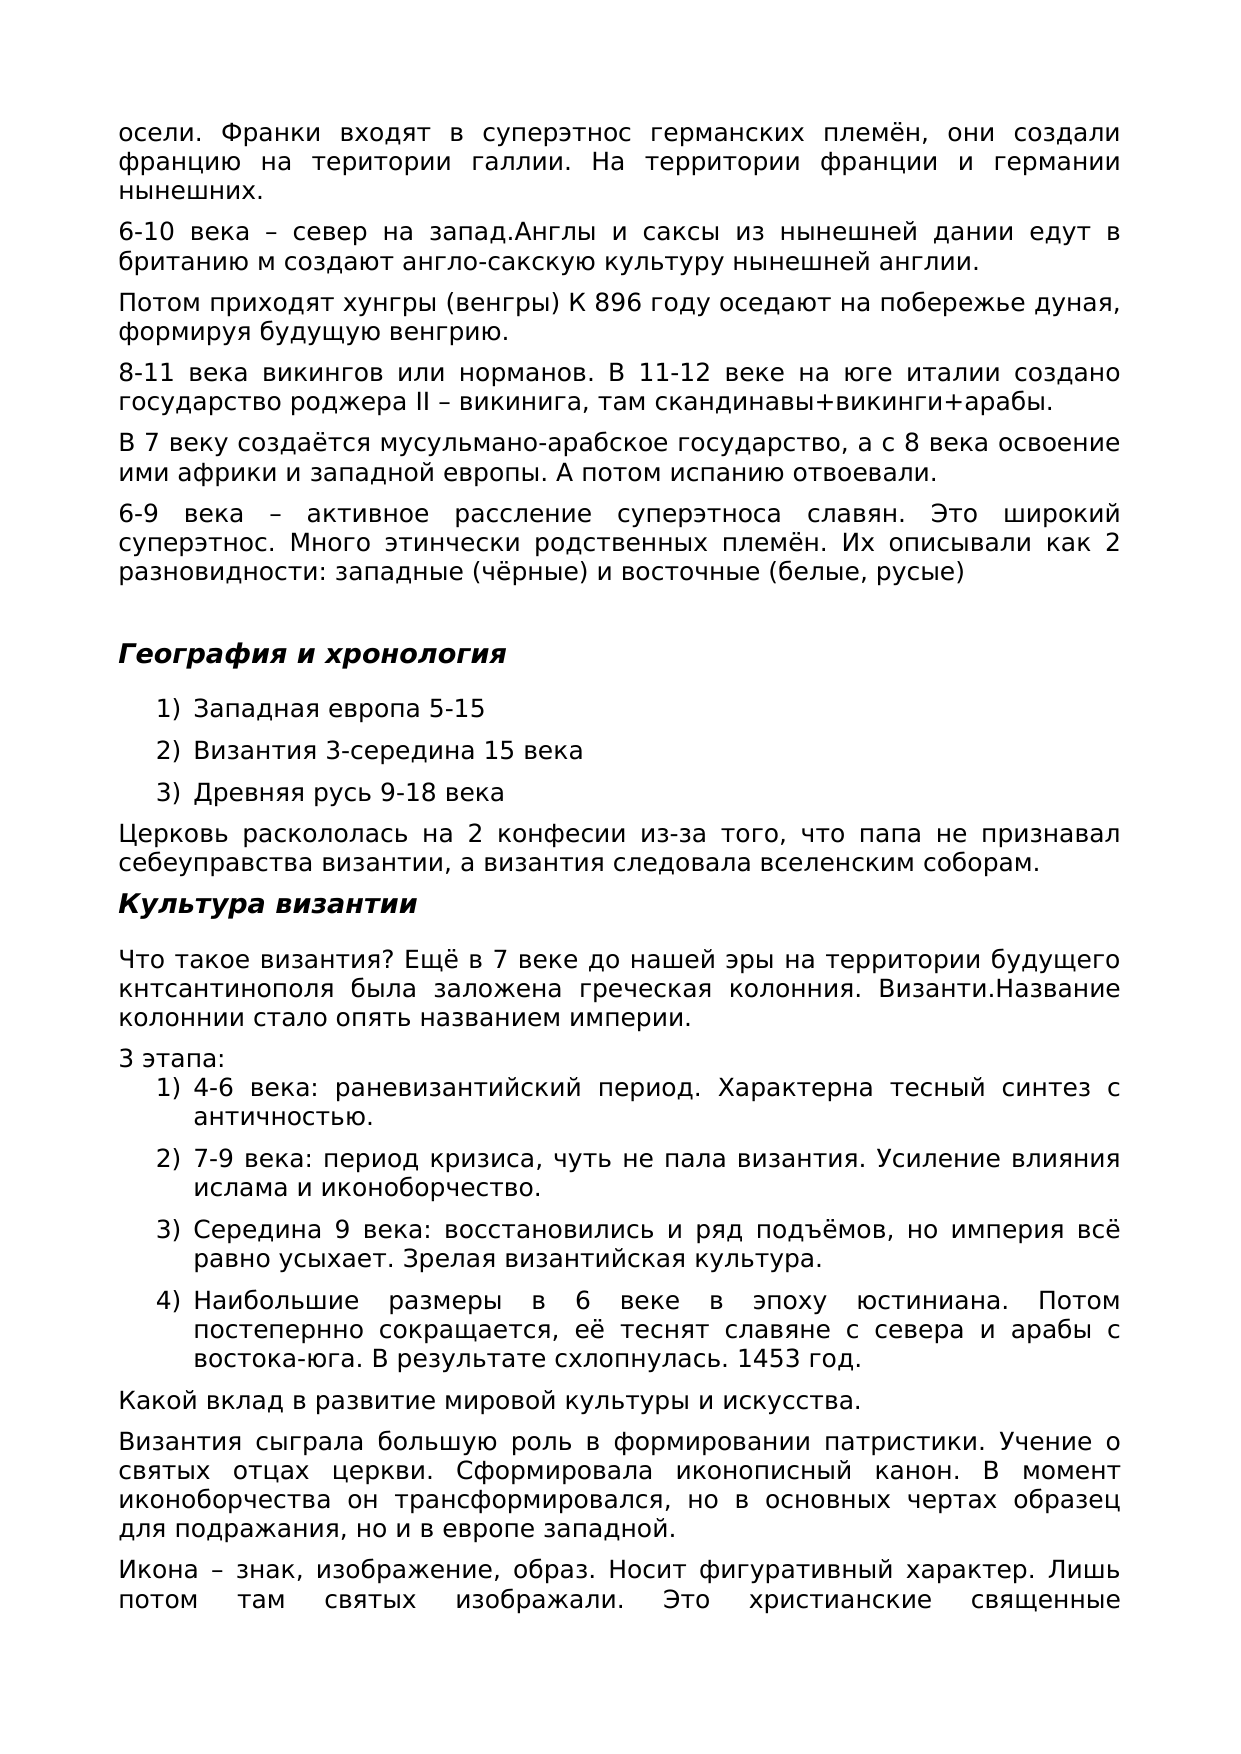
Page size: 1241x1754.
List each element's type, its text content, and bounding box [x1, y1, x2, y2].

text Какой вклад в развитие мировой культуры и искусства. [118, 1386, 1122, 1415]
list Середина 9 века: восстановились и ряд подъёмов, но империя всё равно усыхает. Зрелая византийская культура. [156, 1215, 1122, 1273]
text 6-9 века – активное рассление суперэтноса славян. Это широкий суперэтнос. Много этинчески родственных племён. Их описывали как 2 разновидности: западные (чёрные) и восточные (белые, русые) [118, 499, 1122, 586]
text 8-11 века викингов или норманов. В 11-12 веке на юге италии создано государство роджера II – викинига, там скандинавы+викинги+арабы. [118, 358, 1122, 417]
text В 7 веку создаётся мусульмано-арабское государство, а с 8 века освоение ими африки и западной европы. А потом испанию отвоевали. [118, 428, 1122, 487]
list Древняя русь 9-18 века [156, 778, 1122, 807]
text 6-10 века – север на запад.Англы и саксы из нынешней дании едут в британию м создают англо-сакскую культуру нынешней англии. [118, 218, 1122, 276]
list Западная европа 5-15 [156, 694, 1122, 724]
list Византия 3-середина 15 века [156, 736, 1122, 765]
subtitle География и хронология [118, 638, 1122, 669]
text Потом приходят хунгры (венгры) К 896 году оседают на побережье дуная, формируя будущую венгрию. [118, 288, 1122, 346]
text осели. Франки входят в суперэтнос германских племён, они создали францию на територии галлии. На территории франции и германии нынешних. [118, 118, 1122, 206]
text Что такое византия? Ещё в 7 веке до нашей эры на территории будущего кнтсантинополя была заложена греческая колонния. Византи.Название колоннии стало опять названием империи. [118, 945, 1122, 1032]
text Церковь раскололась на 2 конфесии из-за того, что папа не признавал себеуправства византии, а византия следовала вселенским соборам. [118, 819, 1122, 878]
list Наибольшие размеры в 6 веке в эпоху юстиниана. Потом постепернно сокращается, её теснят славяне с севера и арабы с востока-юга. В результате схлопнулась. 1453 год. [156, 1286, 1122, 1373]
list 4-6 века: раневизантийский период. Характерна тесный синтез с античностью. [156, 1073, 1122, 1132]
text 3 этапа: [118, 1044, 1122, 1073]
text Византия сыграла большую роль в формировании патристики. Учение о святых отцах церкви. Сформировала иконописный канон. В момент иконоборчества он трансформировался, но в основных чертах образец для подражания, но и в европе западной. [118, 1427, 1122, 1544]
list 7-9 века: период кризиса, чуть не пала византия. Усиление влияния ислама и иконоборчество. [156, 1144, 1122, 1203]
subtitle Культура византии [118, 888, 1122, 920]
text Икона – знак, изображение, образ. Носит фигуративный характер. Лишь потом там святых изображали. Это христианские священные [118, 1556, 1122, 1614]
